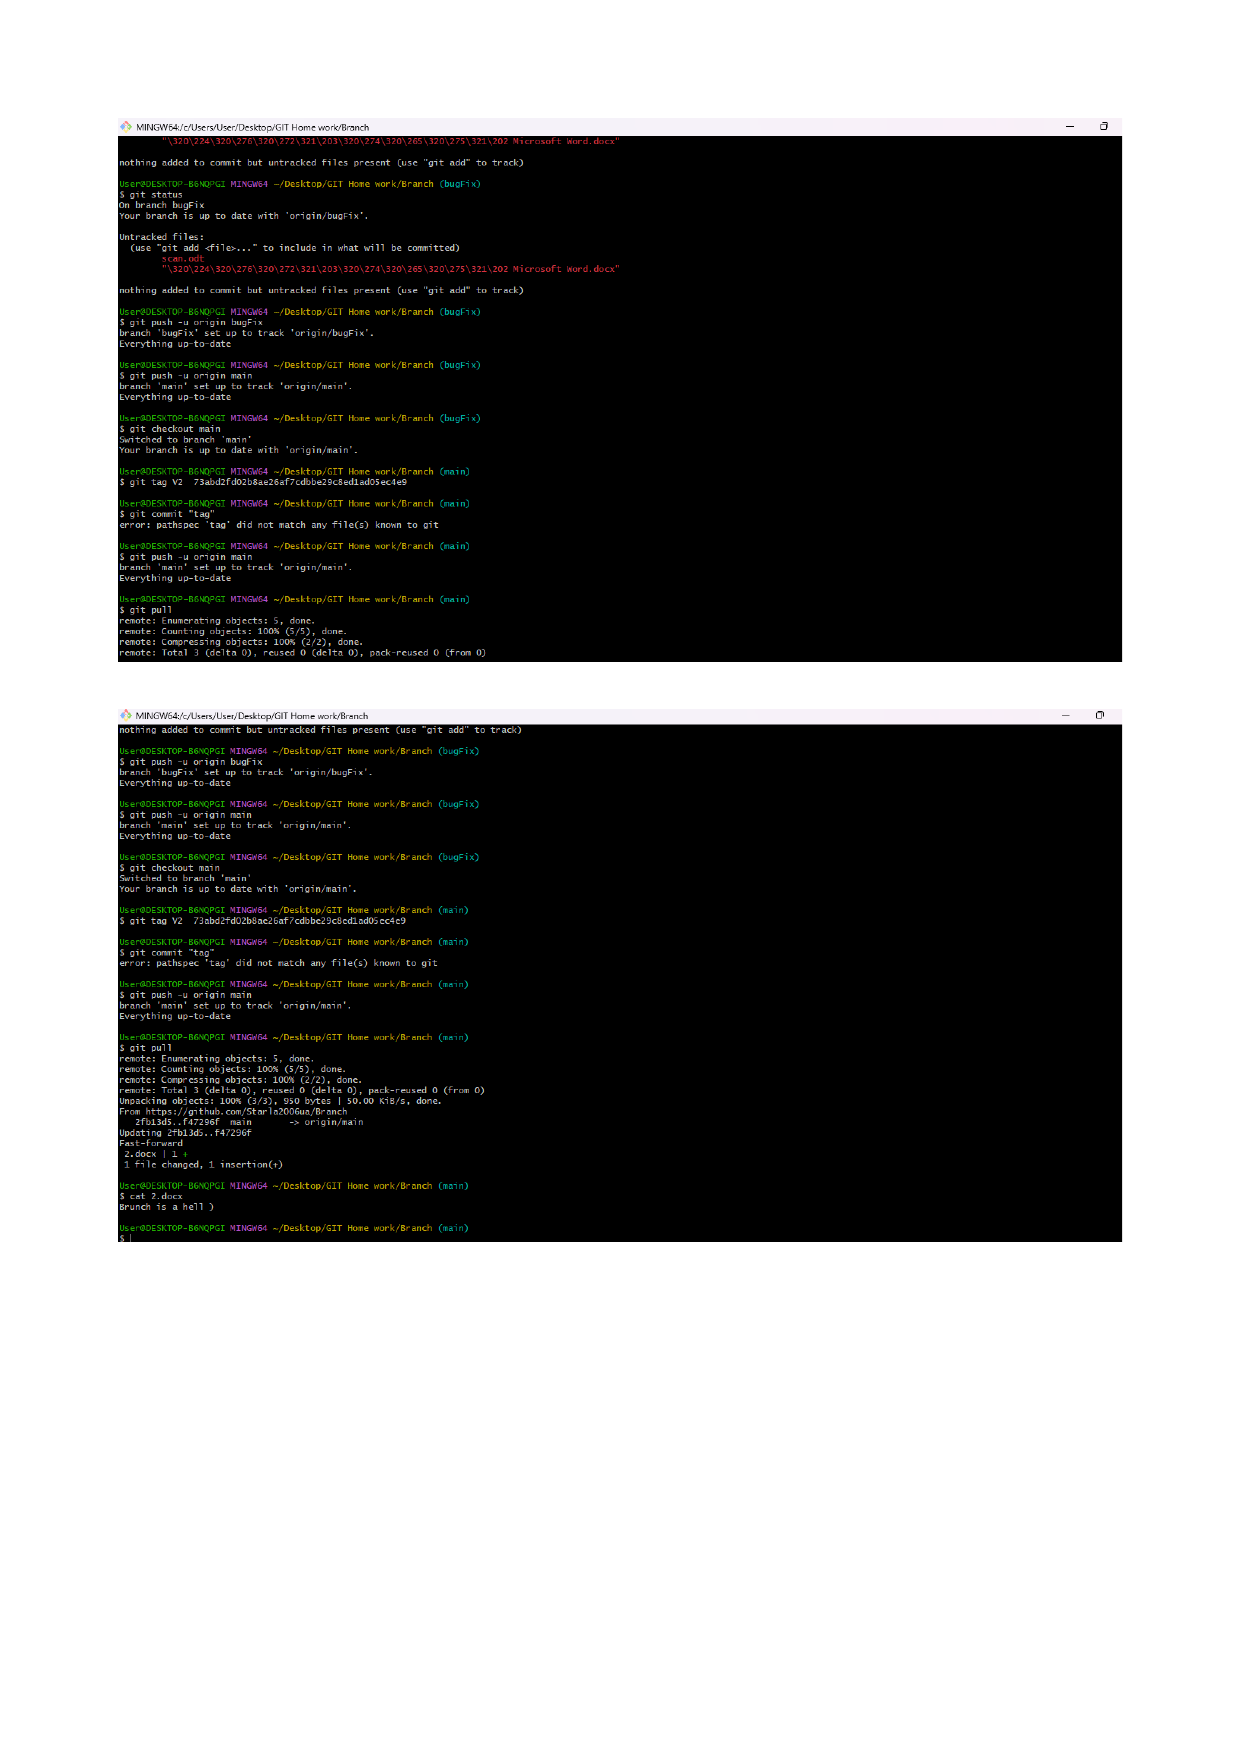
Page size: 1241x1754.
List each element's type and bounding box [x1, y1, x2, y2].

picture [118, 709, 1123, 1242]
picture [118, 118, 1123, 662]
